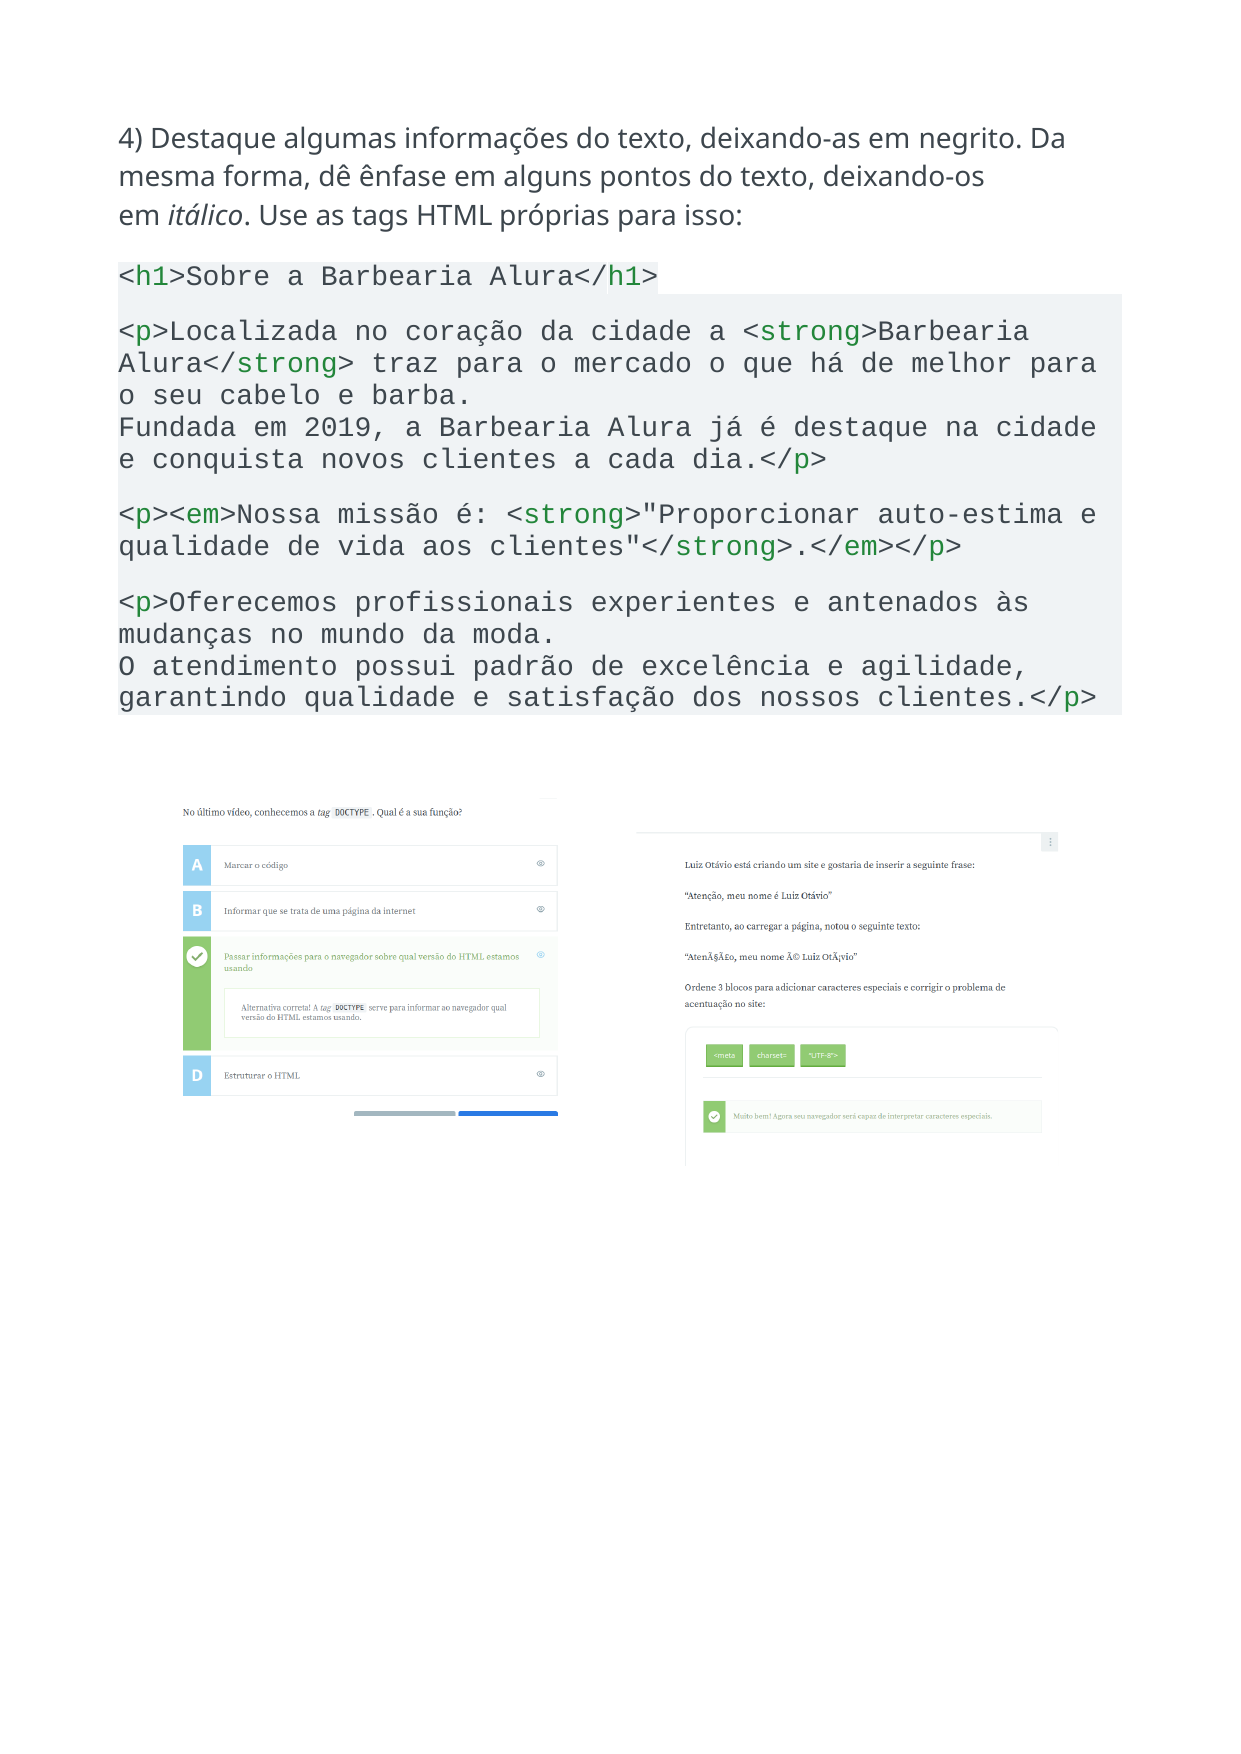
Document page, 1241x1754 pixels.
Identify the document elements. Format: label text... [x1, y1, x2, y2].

picture [757, 832, 1059, 1166]
text <p>Localizada no coração da cidade a <strong>Barbearia Alura</strong> traz para o mercado o que há de melhor para o seu cabelo e barba. [118, 317, 1122, 413]
text O atendimento possui padrão de excelência e agilidade, garantindo qualidade e satisfação dos nossos clientes.</p> [118, 652, 1122, 715]
text <h1>Sobre a Barbearia Alura</h1> [118, 262, 1122, 294]
picture [294, 798, 568, 1116]
text <p><em>Nossa missão é: <strong>"Proporcionar auto-estima e qualidade de vida aos clientes"</strong>.</em></p> [118, 500, 1122, 564]
text <p>Oferecemos profissionais experientes e antenados às mudanças no mundo da moda. [118, 588, 1122, 652]
text Fundada em 2019, a Barbearia Alura já é destaque na cidade e conquista novos clientes a cada dia.</p> [118, 413, 1122, 477]
text 4) Destaque algumas informações do texto, deixando-as em negrito. Da mesma forma, dê ênfase em alguns pontos do texto, deixando-os em itálico. Use as tags HTML próprias para isso: [118, 118, 1122, 233]
